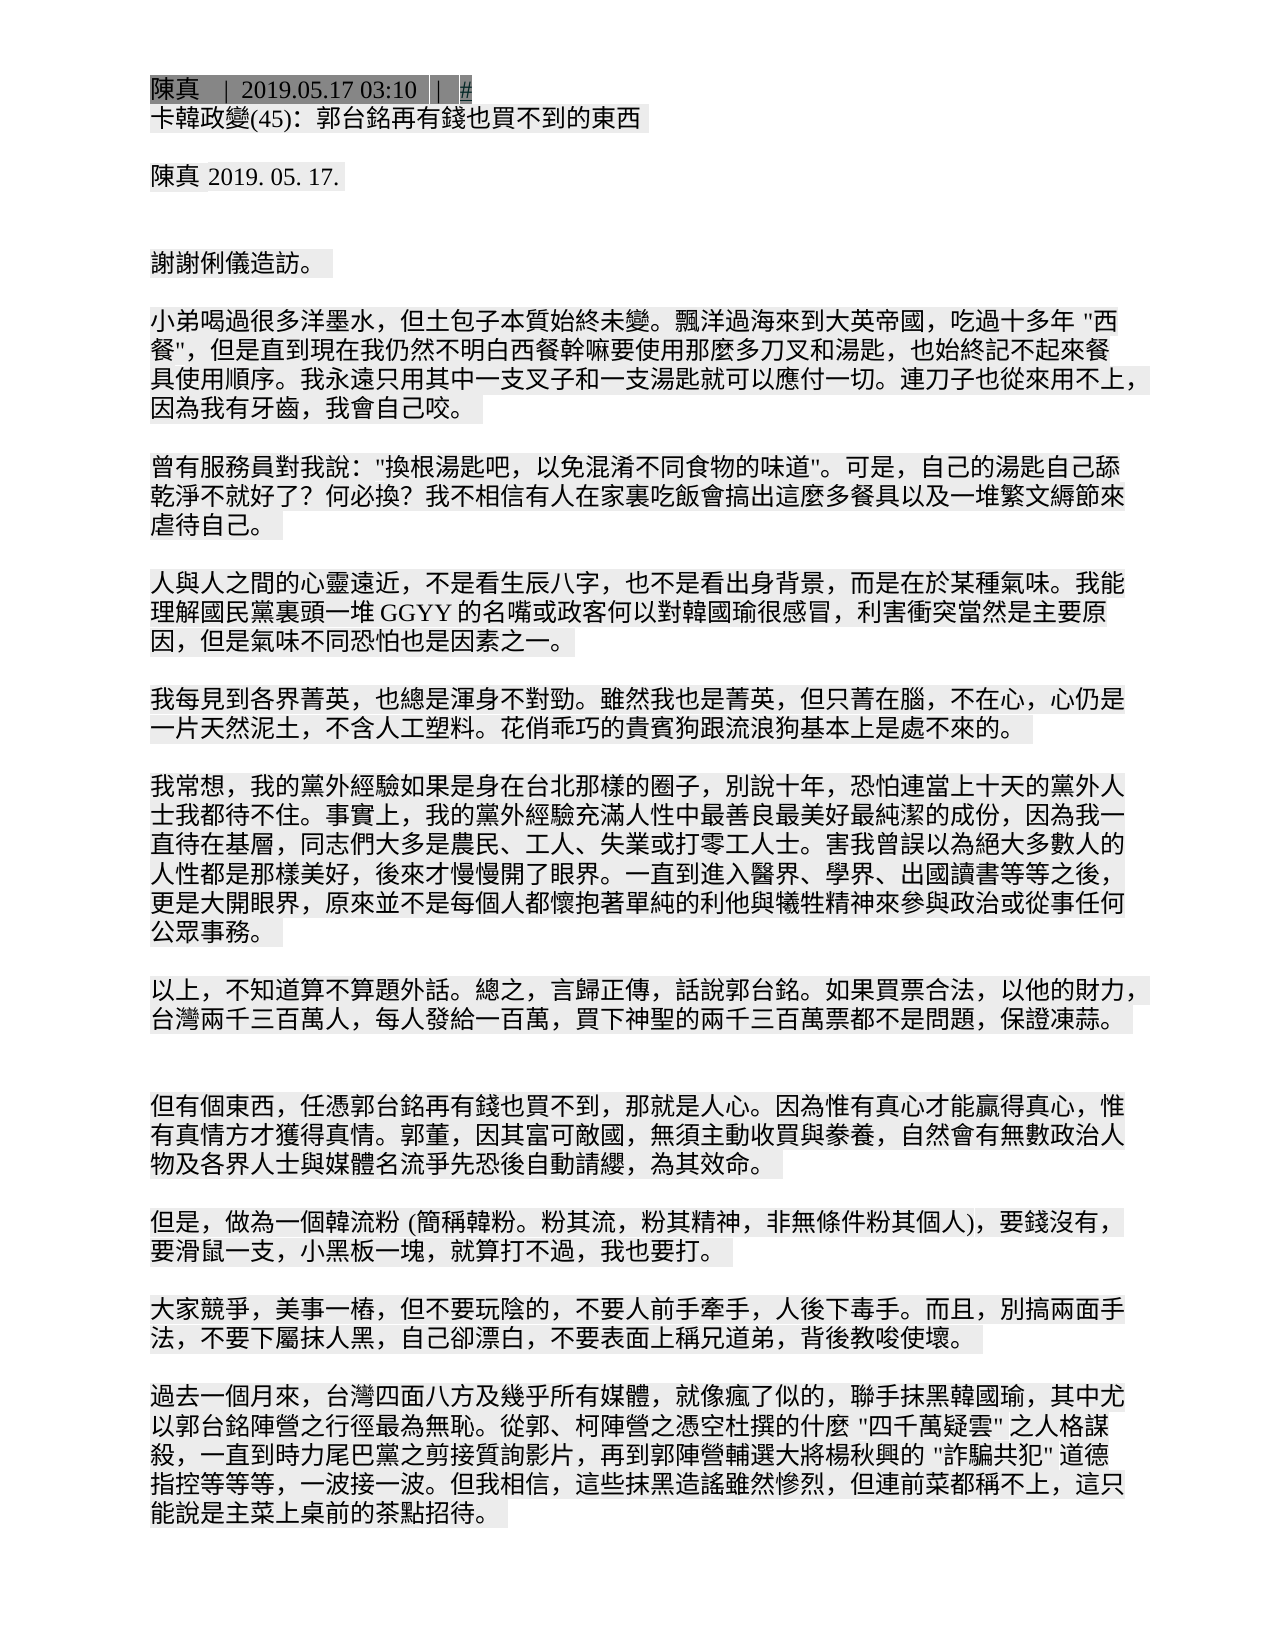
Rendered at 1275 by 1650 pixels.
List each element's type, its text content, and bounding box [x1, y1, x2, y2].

text 陳真 | 2019.05.17 03:10 | # [150, 75, 1125, 104]
text 卡韓政變(45)：郭台銘再有錢也買不到的東西 陳真 2019. 05. 17. 謝謝俐儀造訪。 小弟喝過很多洋墨水，但土包子本質始終未變。飄洋過海來到大英帝國，吃過十多年 "西餐"，但是直到現在我仍然不明白西餐幹嘛要使用那麼多刀叉和湯匙，也始終記不起來餐具使用順序。我永遠只用其中一支叉子和一支湯匙就可以應付一切。連刀子也從來用不上，因為我有牙齒，我會自己咬。 曾有服務員對我說："換根湯匙吧，以免混淆不同食物的味道"。可是，自己的湯匙自己舔乾淨不就好了？何必換？我不相信有人在家裏吃飯會搞出這麼多餐具以及一堆繁文縟節來虐待自己。 人與人之間的心靈遠近，不是看生辰八字，也不是看出身背景，而是在於某種氣味。我能理解國民黨裏頭一堆GGYY的名嘴或政客何以對韓國瑜很感冒，利害衝突當然是主要原因，但是氣味不同恐怕也是因素之一。 我每見到各界菁英，也總是渾身不對勁。雖然我也是菁英，但只菁在腦，不在心，心仍是一片天然泥土，不含人工塑料。花俏乖巧的貴賓狗跟流浪狗基本上是處不來的。 我常想，我的黨外經驗如果是身在台北那樣的圈子，別說十年，恐怕連當上十天的黨外人士我都待不住。事實上，我的黨外經驗充滿人性中最善良最美好最純潔的成份，因為我一直待在基層，同志們大多是農民、工人、失業或打零工人士。害我曾誤以為絕大多數人的人性都是那樣美好，後來才慢慢開了眼界。一直到進入醫界、學界、出國讀書等等之後，更是大開眼界，原來並不是每個人都懷抱著單純的利他與犧牲精神來參與政治或從事任何公眾事務。 以上，不知道算不算題外話。總之，言歸正傳，話說郭台銘。如果買票合法，以他的財力，台灣兩千三百萬人，每人發給一百萬，買下神聖的兩千三百萬票都不是問題，保證凍蒜。 但有個東西，任憑郭台銘再有錢也買不到，那就是人心。因為惟有真心才能贏得真心，惟有真情方才獲得真情。郭董，因其富可敵國，無須主動收買與豢養，自然會有無數政治人物及各界人士與媒體名流爭先恐後自動請纓，為其效命。 但是，做為一個韓流粉 (簡稱韓粉。粉其流，粉其精神，非無條件粉其個人)，要錢沒有，要滑鼠一支，小黑板一塊，就算打不過，我也要打。 大家競爭，美事一樁，但不要玩陰的，不要人前手牽手，人後下毒手。而且，別搞兩面手法，不要下屬抹人黑，自己卻漂白，不要表面上稱兄道弟，背後教唆使壞。 過去一個月來，台灣四面八方及幾乎所有媒體，就像瘋了似的，聯手抹黑韓國瑜，其中尤以郭台銘陣營之行徑最為無恥。從郭、柯陣營之憑空杜撰的什麼 "四千萬疑雲" 之人格謀殺，一直到時力尾巴黨之剪接質詢影片，再到郭陣營輔選大將楊秋興的 "詐騙共犯" 道德指控等等等，一波接一波。但我相信，這些抹黑造謠雖然慘烈，但連前菜都稱不上，這只能說是主菜上桌前的茶點招待。 郭台銘也好，吳敦義也罷，整個國民黨的權貴階層真是很奇怪，我覺得他們真的是雙眼被權位所矇蔽，心性走火入魔，完全看不清基本事實真相，看不清自己及黨的處境。 國民黨事實上早已丟入歷史的垃圾桶，純粹是半年前拜韓流之賜，才從垃圾桶裏撿回來，起死回生。韓國瑜赤手空拳，感動人心，打出一片江山，事實上人民並非因國民黨而感動，而只是因韓之故， "順便" 支持。 對於這樣一股清純良善的真實民心民意，國民黨卻居然以為情勢一片大好，縮頭烏龜們個個突然拼命伸出龜頭搶食，欲置韓國瑜於死地，並且拼命妖魔化讓自己起死回生的韓流。這樣一種行為，若非愚蠢腦殘，便是為了權位而鬼迷心竅。韓國瑜打不打得死我不知道，但我知道，打死韓國瑜，消滅了韓流，國民黨必然崩盤無疑。 一個月前，韓國瑜發表五點聲明，立即招來國民黨全面反擊，因為其中第四點寫著國民黨長期以來奉行權貴政治，喜歡搞密室交易；若不思改革，將離人民越來越遠。這些話有哪裏不對？就如韓國瑜所說，這些話，純粹是愛之深責之切，並無攻擊之意。 國民黨如果不但還聽不進去這些話，甚至還把韓流視為敵人，把韓國瑜視為阻礙權貴利益的禍首，那它其實就是在自掘墳墓。 人渣黨很壞很貪，無惡不作，但他騙取選票的方式始終是要讓人民誤以為他很關心人民。國民黨卻反其道而行，不但承襲一以貫之的菁英傲慢習性，加上宮廷政治傳統，視人民如無物，這回甚至還自己打壓自己的救世主，企圖消滅拯救了黨的人民力量。這叫做不見棺材不掉淚。國民黨進棺材我不反對，但千萬不要讓大家也陪葬。 [150, 104, 1125, 1557]
